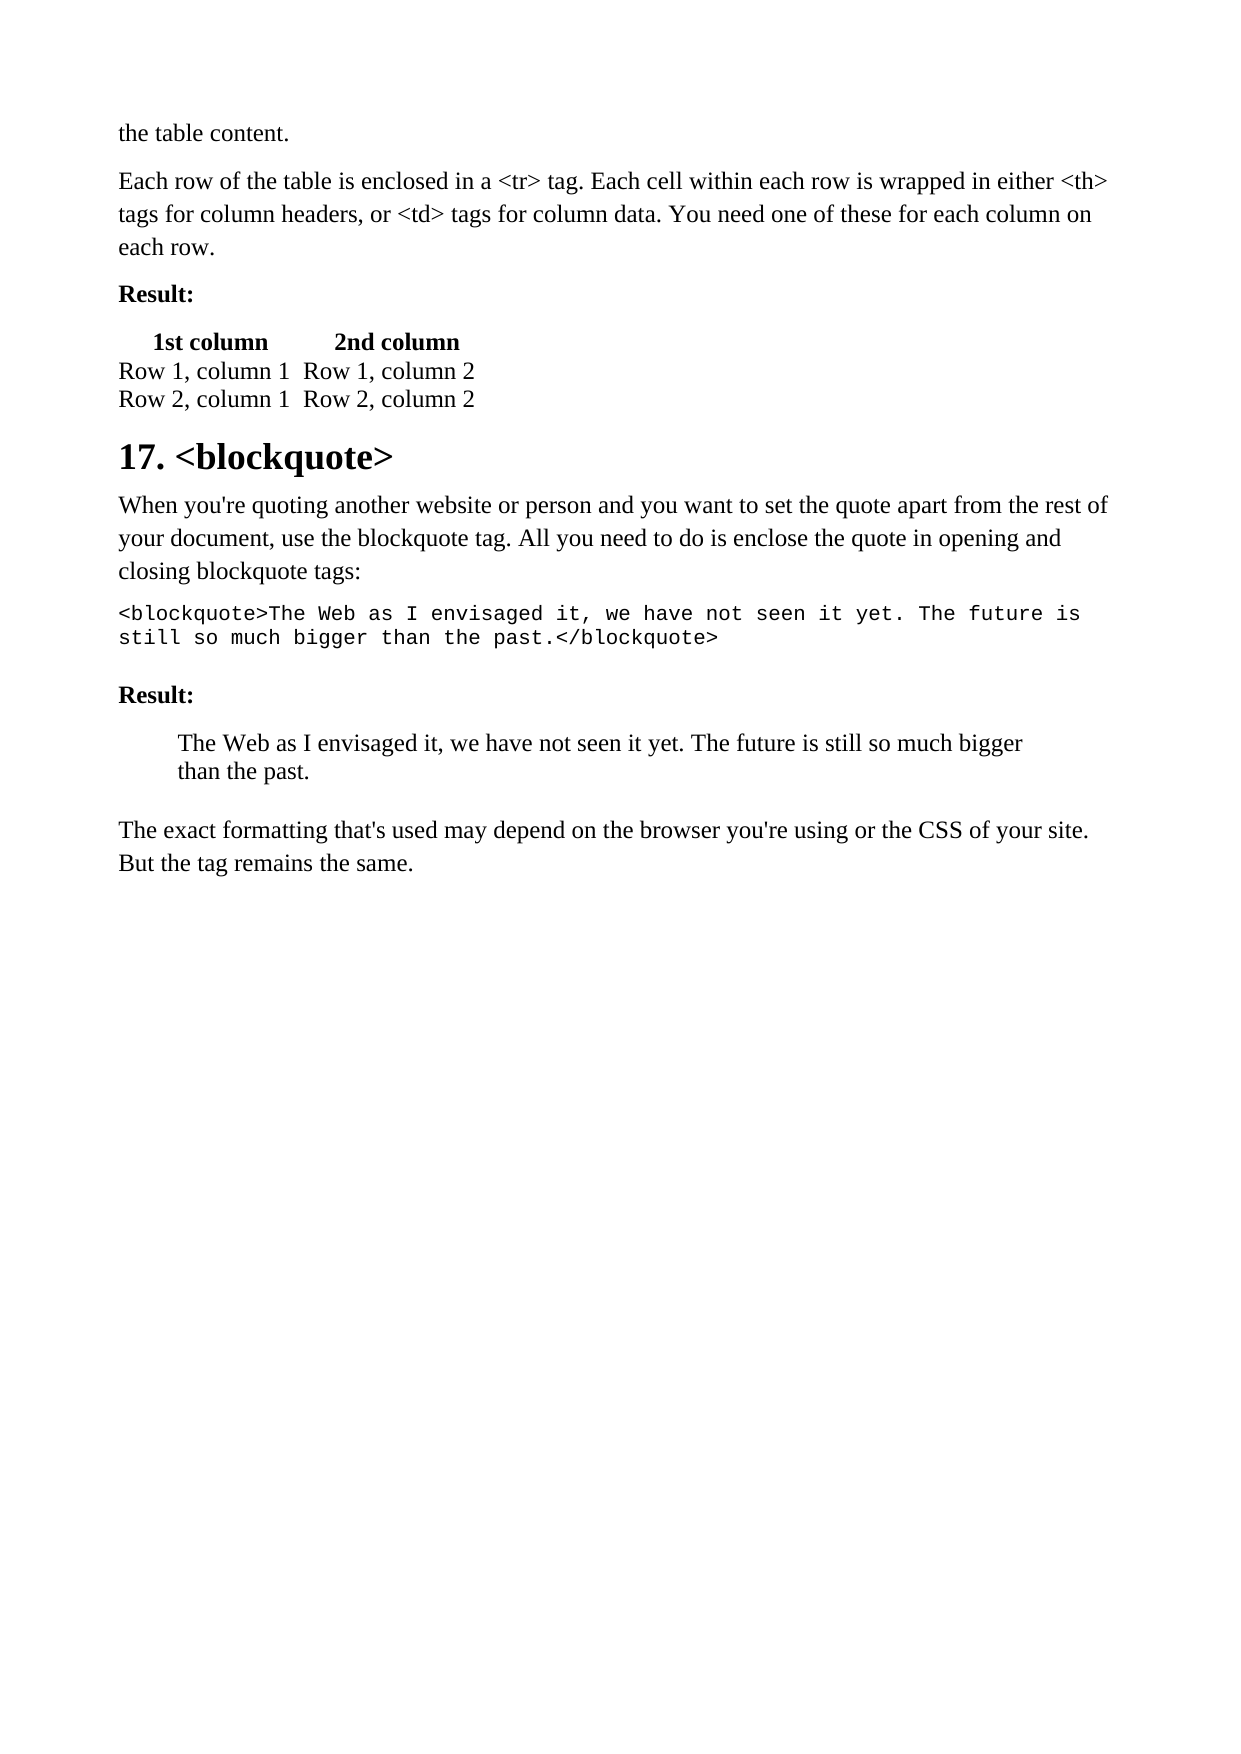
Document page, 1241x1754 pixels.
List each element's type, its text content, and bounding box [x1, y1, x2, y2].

subtitle 17. <blockquote> [118, 434, 1122, 477]
table_cell Row 1, column 2 [303, 356, 491, 384]
text The exact formatting that's used may depend on the browser you're using or the CSS of your site. But the tag remains the same. [118, 815, 1122, 876]
table_header 2nd column [303, 327, 491, 356]
table_cell Row 1, column 1 [118, 356, 303, 384]
text The Web as I envisaged it, we have not seen it yet. The future is still so much bigger than the past. [177, 728, 1063, 785]
text the table content. [118, 118, 1122, 147]
text Each row of the table is enclosed in a <tr> tag. Each cell within each row is wrapped in either <th> tags for column headers, or <td> tags for column data. You need one of these for each column on each row. [118, 166, 1122, 261]
text Result: [118, 279, 1122, 308]
text <blockquote>The Web as I envisaged it, we have not seen it yet. The future is still so much bigger than the past.</blockquote> [118, 603, 1122, 651]
text When you're quoting another website or person and you want to set the quote apart from the rest of your document, use the blockquote tag. All you need to do is enclose the quote in opening and closing blockquote tags: [118, 490, 1122, 584]
table_cell Row 2, column 2 [303, 385, 491, 413]
table_cell Row 2, column 1 [118, 385, 303, 413]
text Result: [118, 680, 1122, 709]
table_header 1st column [118, 327, 303, 356]
